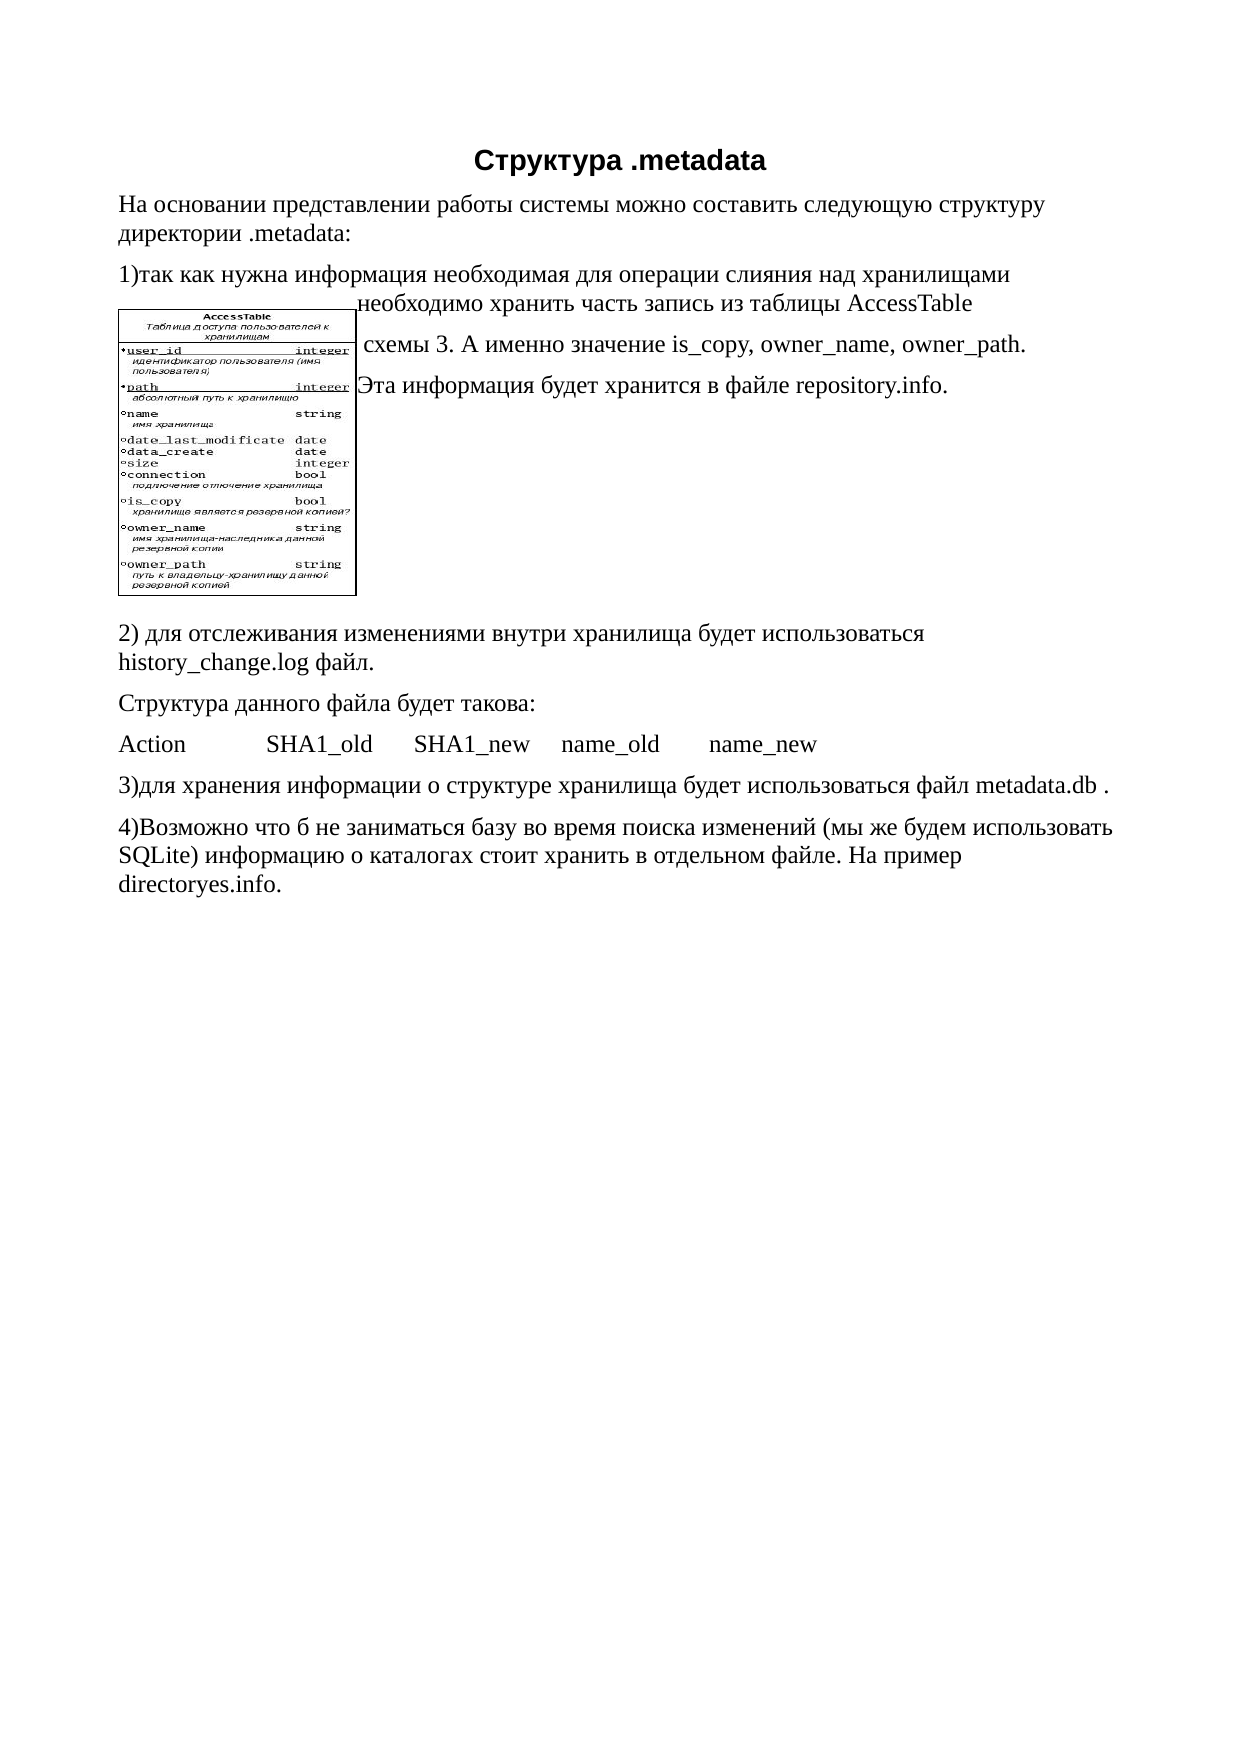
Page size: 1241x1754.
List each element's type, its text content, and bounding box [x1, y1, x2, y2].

list так как нужна информация необходимая для операции слияния над хранилищами необходимо хранить часть запись из таблицы AccessTable [118, 259, 1122, 317]
picture [118, 309, 357, 596]
list Структура данного файла будет такова: [118, 688, 1122, 717]
text На основании представлении работы системы можно составить следующую структуру директории .metadata: [118, 189, 1122, 247]
list Возможно что б не заниматься базу во время поиска изменений (мы же будем использовать SQLite) информацию о каталогах стоит хранить в отдельном файле. На пример directoryes.info. [118, 812, 1122, 898]
list Action SHA1_old SHA1_new name_old name_new [118, 729, 1122, 758]
list схемы 3. А именно значение is_copy, owner_name, owner_path. [357, 329, 1122, 358]
list для отслеживания изменениями внутри хранилища будет использоваться history_change.log файл. [118, 618, 1122, 675]
title Структура .metadata [118, 143, 1122, 177]
list Эта информация будет хранится в файле repository.info. [357, 370, 1122, 399]
list для хранения информации о структуре хранилища будет использоваться файл metadata.db . [118, 770, 1122, 799]
